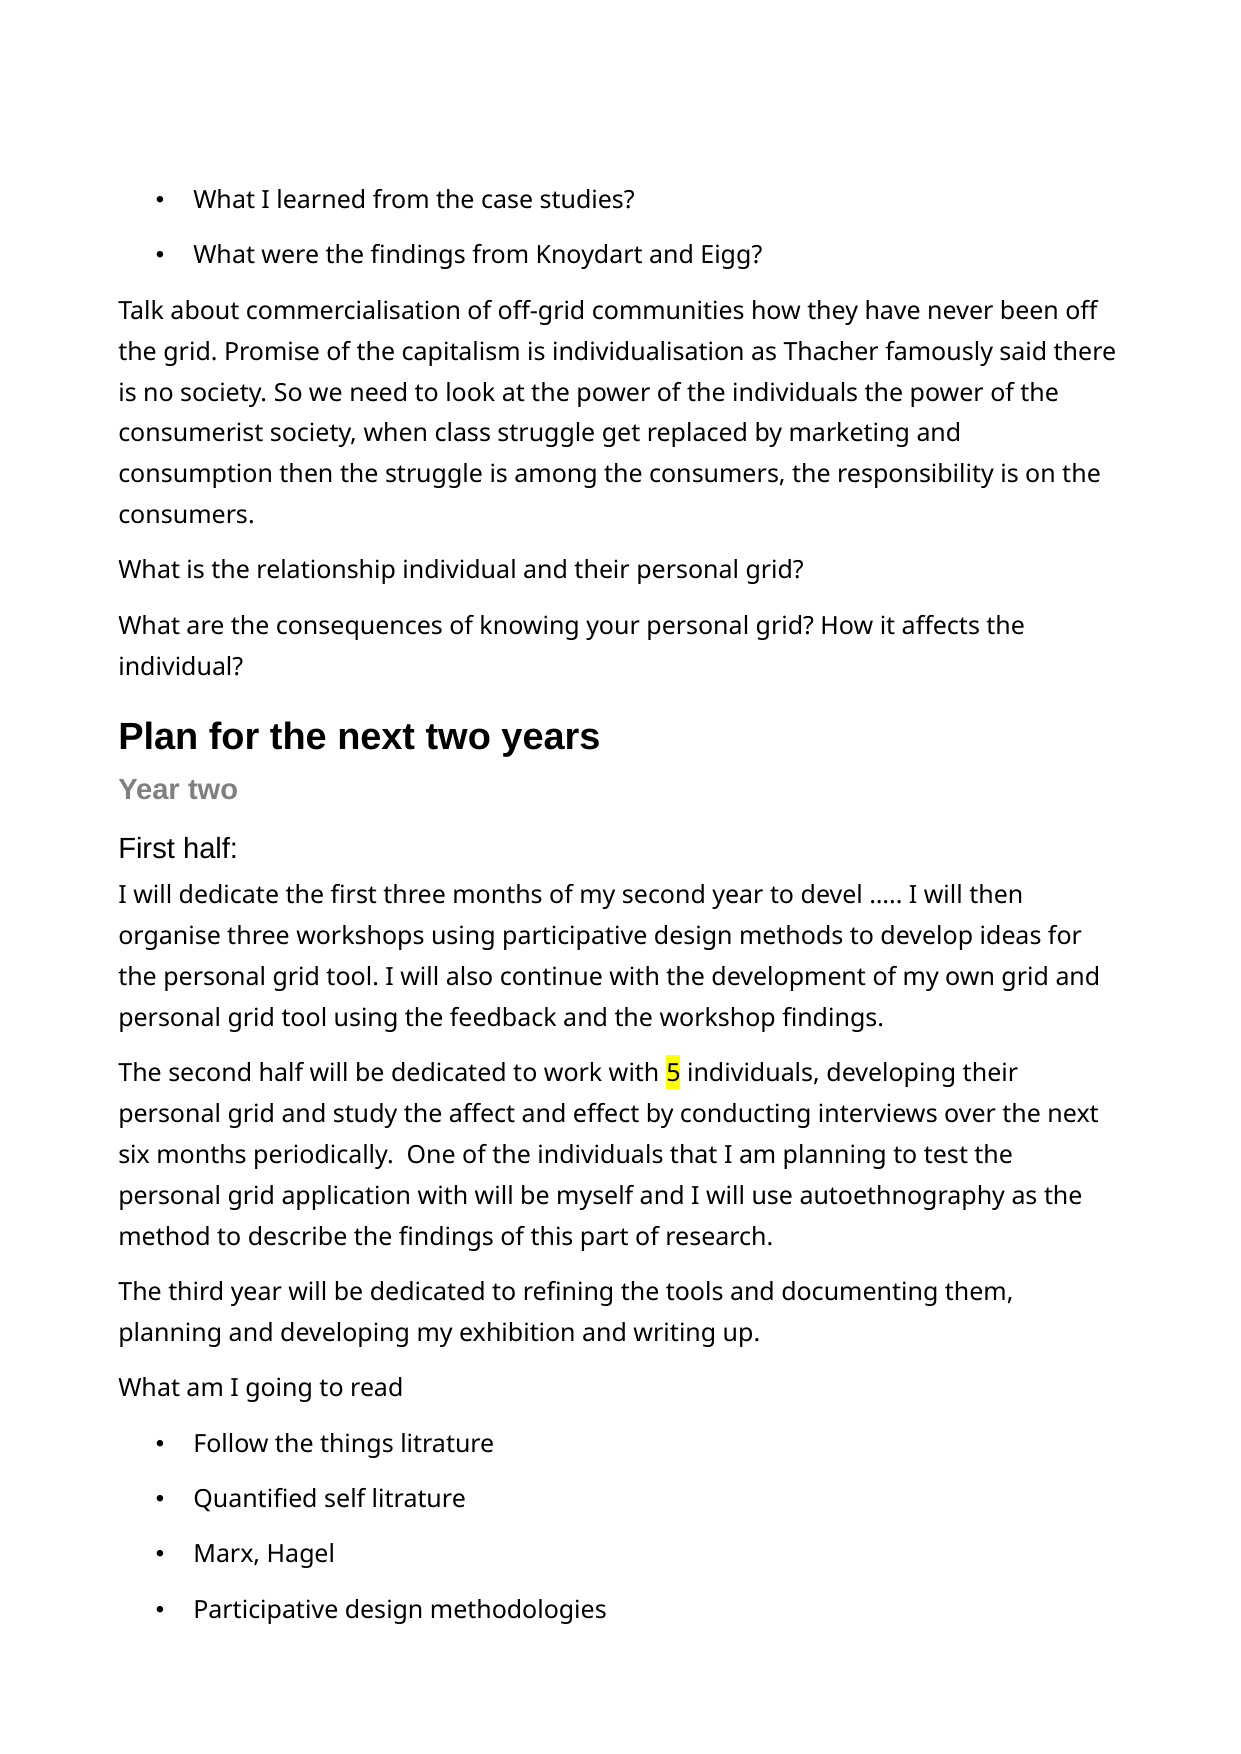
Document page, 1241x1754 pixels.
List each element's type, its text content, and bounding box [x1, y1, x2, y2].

text What are the consequences of knowing your personal grid? How it affects the individual? [118, 607, 1122, 682]
list Follow the things litrature [156, 1425, 1122, 1459]
subtitle Year two [118, 772, 1122, 806]
list What were the findings from Knoydart and Eigg? [156, 237, 1122, 271]
text What am I going to read [118, 1370, 1122, 1404]
text The third year will be dedicated to refining the tools and documenting them, planning and developing my exhibition and writing up. [118, 1274, 1122, 1348]
list Participative design methodologies [156, 1592, 1122, 1626]
list Quantified self litrature [156, 1481, 1122, 1515]
subtitle Plan for the next two years [118, 714, 1122, 758]
subtitle First half: [118, 831, 1122, 864]
text I will dedicate the first three months of my second year to devel ….. I will then organise three workshops using participative design methods to develop ideas for the personal grid tool. I will also continue with the development of my own grid and personal grid tool using the feedback and the workshop findings. [118, 877, 1122, 1033]
list Marx, Hagel [156, 1536, 1122, 1570]
text The second half will be dedicated to work with 5 individuals, developing their personal grid and study the affect and effect by conducting interviews over the next six months periodically. One of the individuals that I am planning to test the personal grid application with will be myself and I will use autoethnography as the method to describe the findings of this part of research. [118, 1055, 1122, 1252]
text What is the relationship individual and their personal grid? [118, 552, 1122, 586]
list What I learned from the case studies? [156, 182, 1122, 216]
text Talk about commercialisation of off-grid communities how they have never been off the grid. Promise of the capitalism is individualisation as Thacher famously said there is no society. So we need to look at the power of the individuals the power of the consumerist society, when class struggle get replaced by marketing and consumption then the struggle is among the consumers, the responsibility is on the consumers. [118, 292, 1122, 531]
